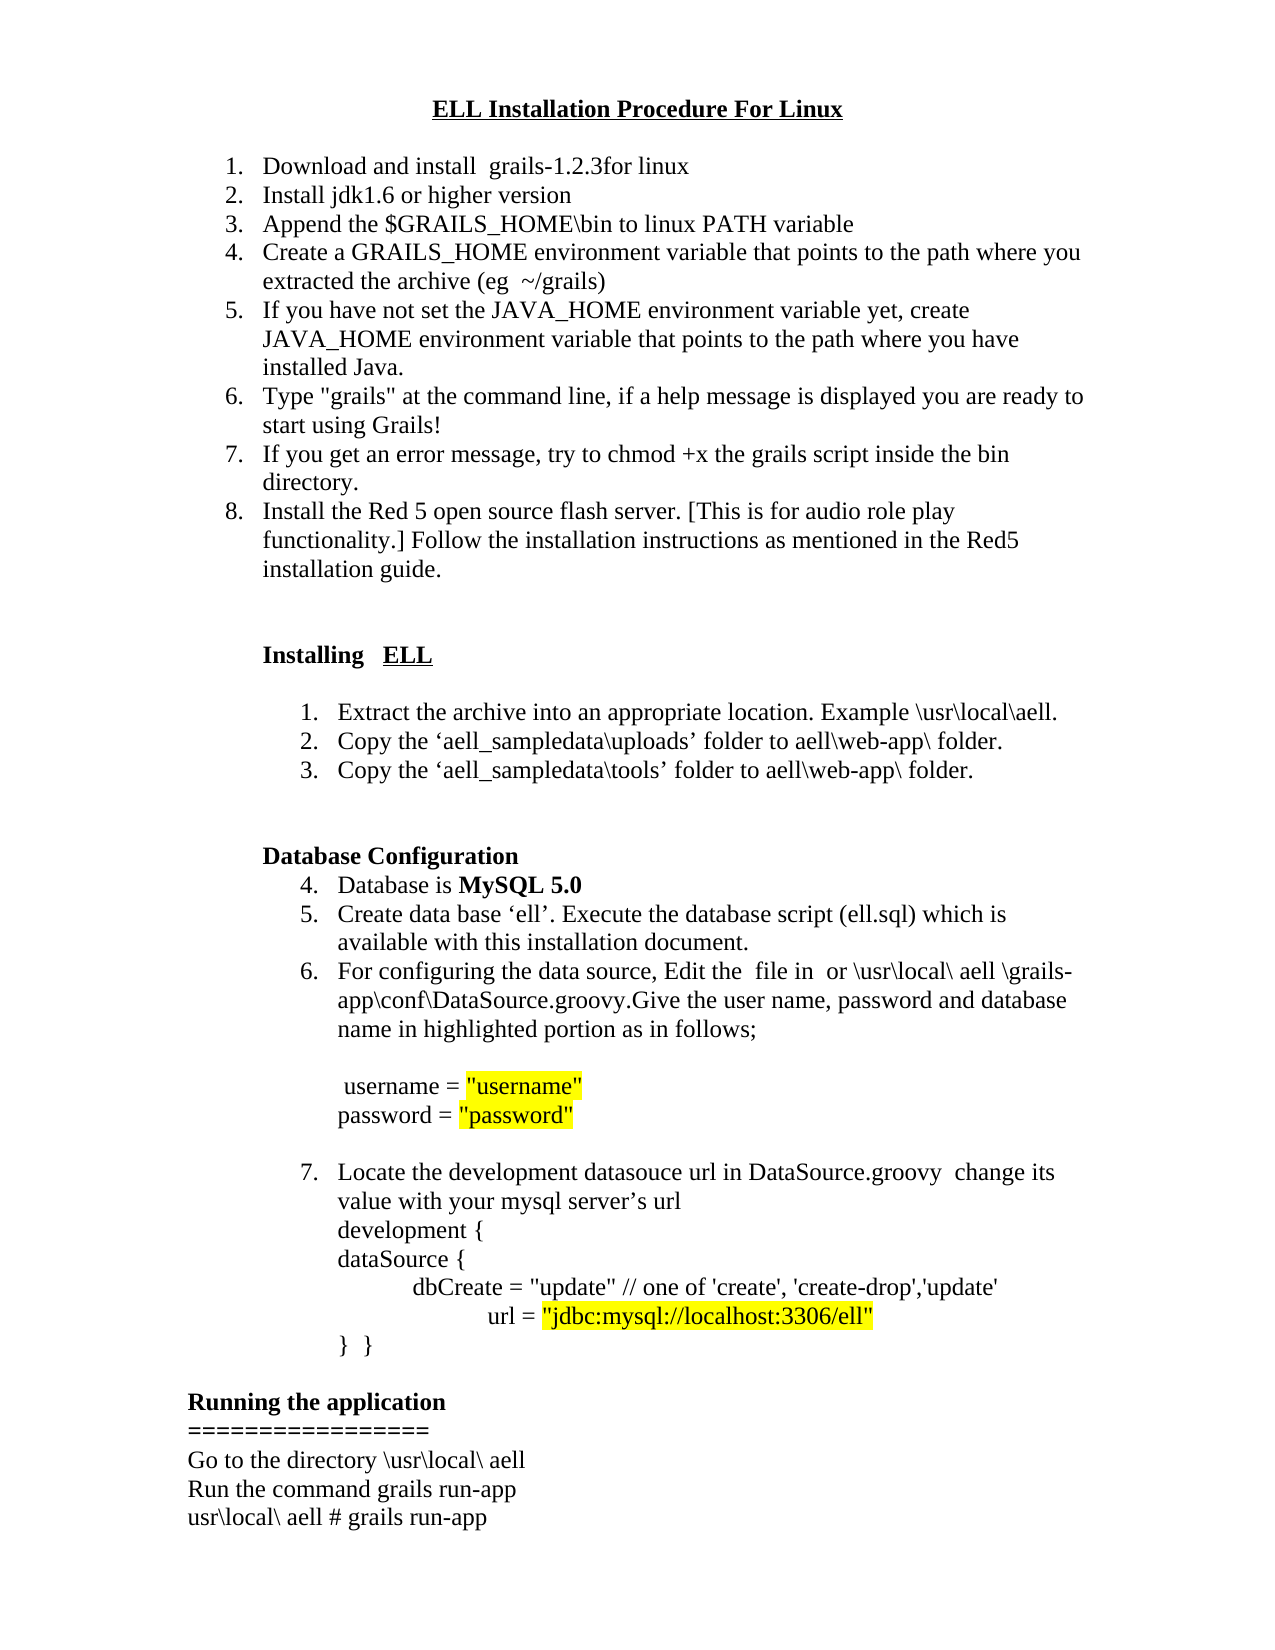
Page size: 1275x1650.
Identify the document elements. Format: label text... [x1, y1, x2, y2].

text development { [262, 1215, 1087, 1244]
text ELL Installation Procedure For Linux [187, 94, 1087, 122]
list Create data base ‘ell’. Execute the database script (ell.sql) which is available with this installation document. [300, 899, 1087, 956]
text dbCreate = "update" // one of 'create', 'create-drop','update' [225, 1272, 1087, 1301]
text usr\local\ aell # grails run-app [187, 1502, 1087, 1531]
list Locate the development datasouce url in DataSource.groovy change its value with your mysql server’s url [300, 1157, 1087, 1215]
text } } [225, 1330, 1087, 1359]
text ================= [187, 1416, 1087, 1445]
list Copy the ‘aell_sampledata\tools’ folder to aell\web-app\ folder. [300, 755, 1087, 784]
list Extract the archive into an appropriate location. Example \usr\local\aell. [300, 697, 1087, 726]
text Run the command grails run-app [187, 1474, 1087, 1502]
text Database Configuration [187, 841, 1087, 870]
text password = "password" [225, 1100, 1087, 1129]
list Type "grails" at the command line, if a help message is displayed you are ready to start using Grails! [225, 381, 1087, 439]
list If you have not set the JAVA_HOME environment variable yet, create JAVA_HOME environment variable that points to the path where you have installed Java. [225, 295, 1087, 381]
text username = "username" [225, 1071, 1087, 1100]
text Running the application [187, 1387, 1087, 1416]
list Append the $GRAILS_HOME\bin to linux PATH variable [225, 209, 1087, 237]
list Download and install grails-1.2.3for linux [225, 151, 1087, 180]
text Go to the directory \usr\local\ aell [187, 1445, 1087, 1474]
list For configuring the data source, Edit the file in or \usr\local\ aell \grails-app\conf\DataSource.groovy.Give the user name, password and database name in highlighted portion as in follows; [300, 956, 1087, 1042]
text url = "jdbc:mysql://localhost:3306/ell" [225, 1301, 1087, 1330]
list Create a GRAILS_HOME environment variable that points to the path where you extracted the archive (eg ~/grails) [225, 237, 1087, 295]
list If you get an error message, try to chmod +x the grails script inside the bin directory. [225, 439, 1087, 496]
list Copy the ‘aell_sampledata\uploads’ folder to aell\web-app\ folder. [300, 726, 1087, 755]
text Installing ELL [187, 640, 1087, 669]
text dataSource { [225, 1244, 1087, 1272]
list Database is MySQL 5.0 [300, 870, 1087, 899]
list Install the Red 5 open source flash server. [This is for audio role play functionality.] Follow the installation instructions as mentioned in the Red5 installation guide. [225, 496, 1087, 582]
list Install jdk1.6 or higher version [225, 180, 1087, 209]
